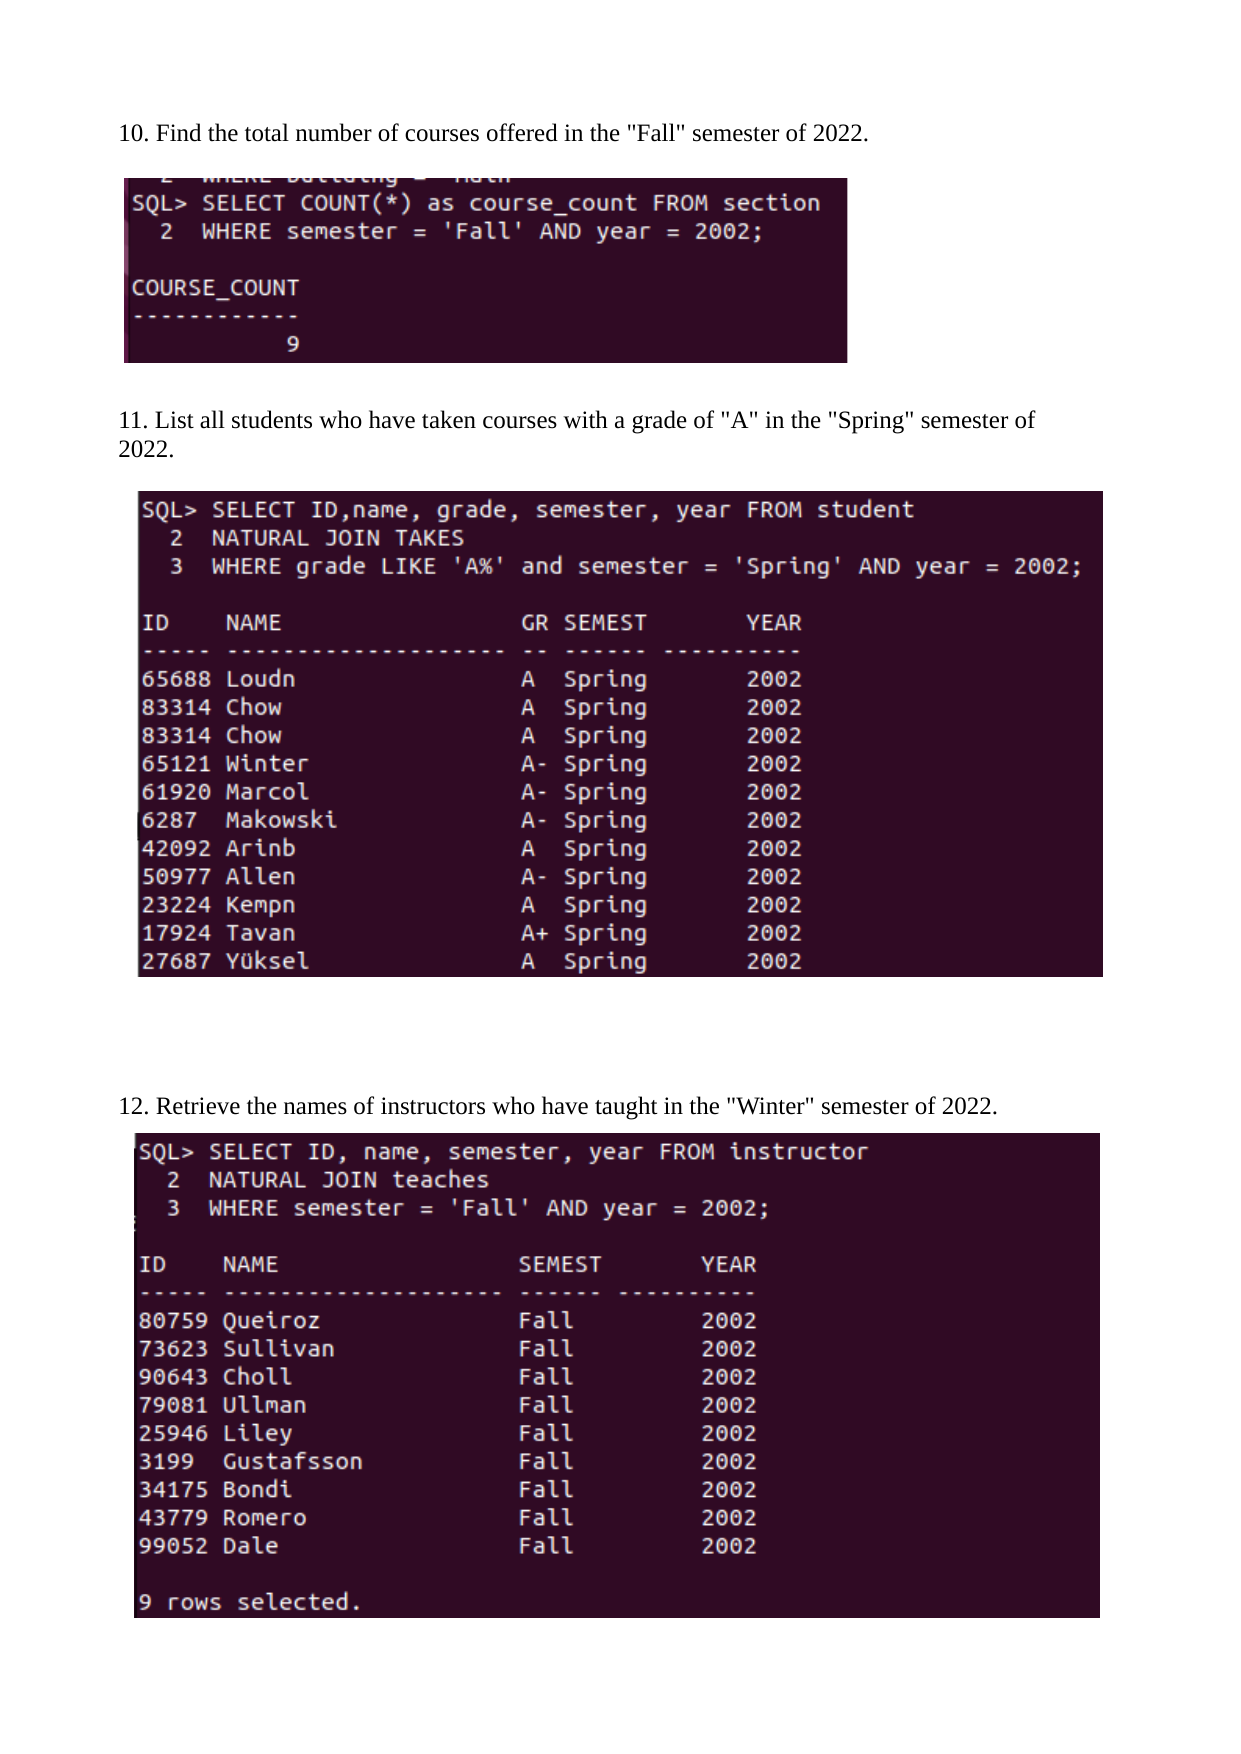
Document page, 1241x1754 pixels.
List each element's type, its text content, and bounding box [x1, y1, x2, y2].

text 10. Find the total number of courses offered in the "Fall" semester of 2022. [118, 118, 1122, 147]
text 12. Retrieve the names of instructors who have taught in the "Winter" semester of 2022. [118, 1091, 1122, 1120]
picture [137, 491, 1103, 977]
text 11. List all students who have taken courses with a grade of "A" in the "Spring" semester of [118, 406, 1122, 434]
text 2022. [118, 434, 1122, 463]
picture [124, 178, 848, 363]
picture [134, 1133, 1100, 1618]
